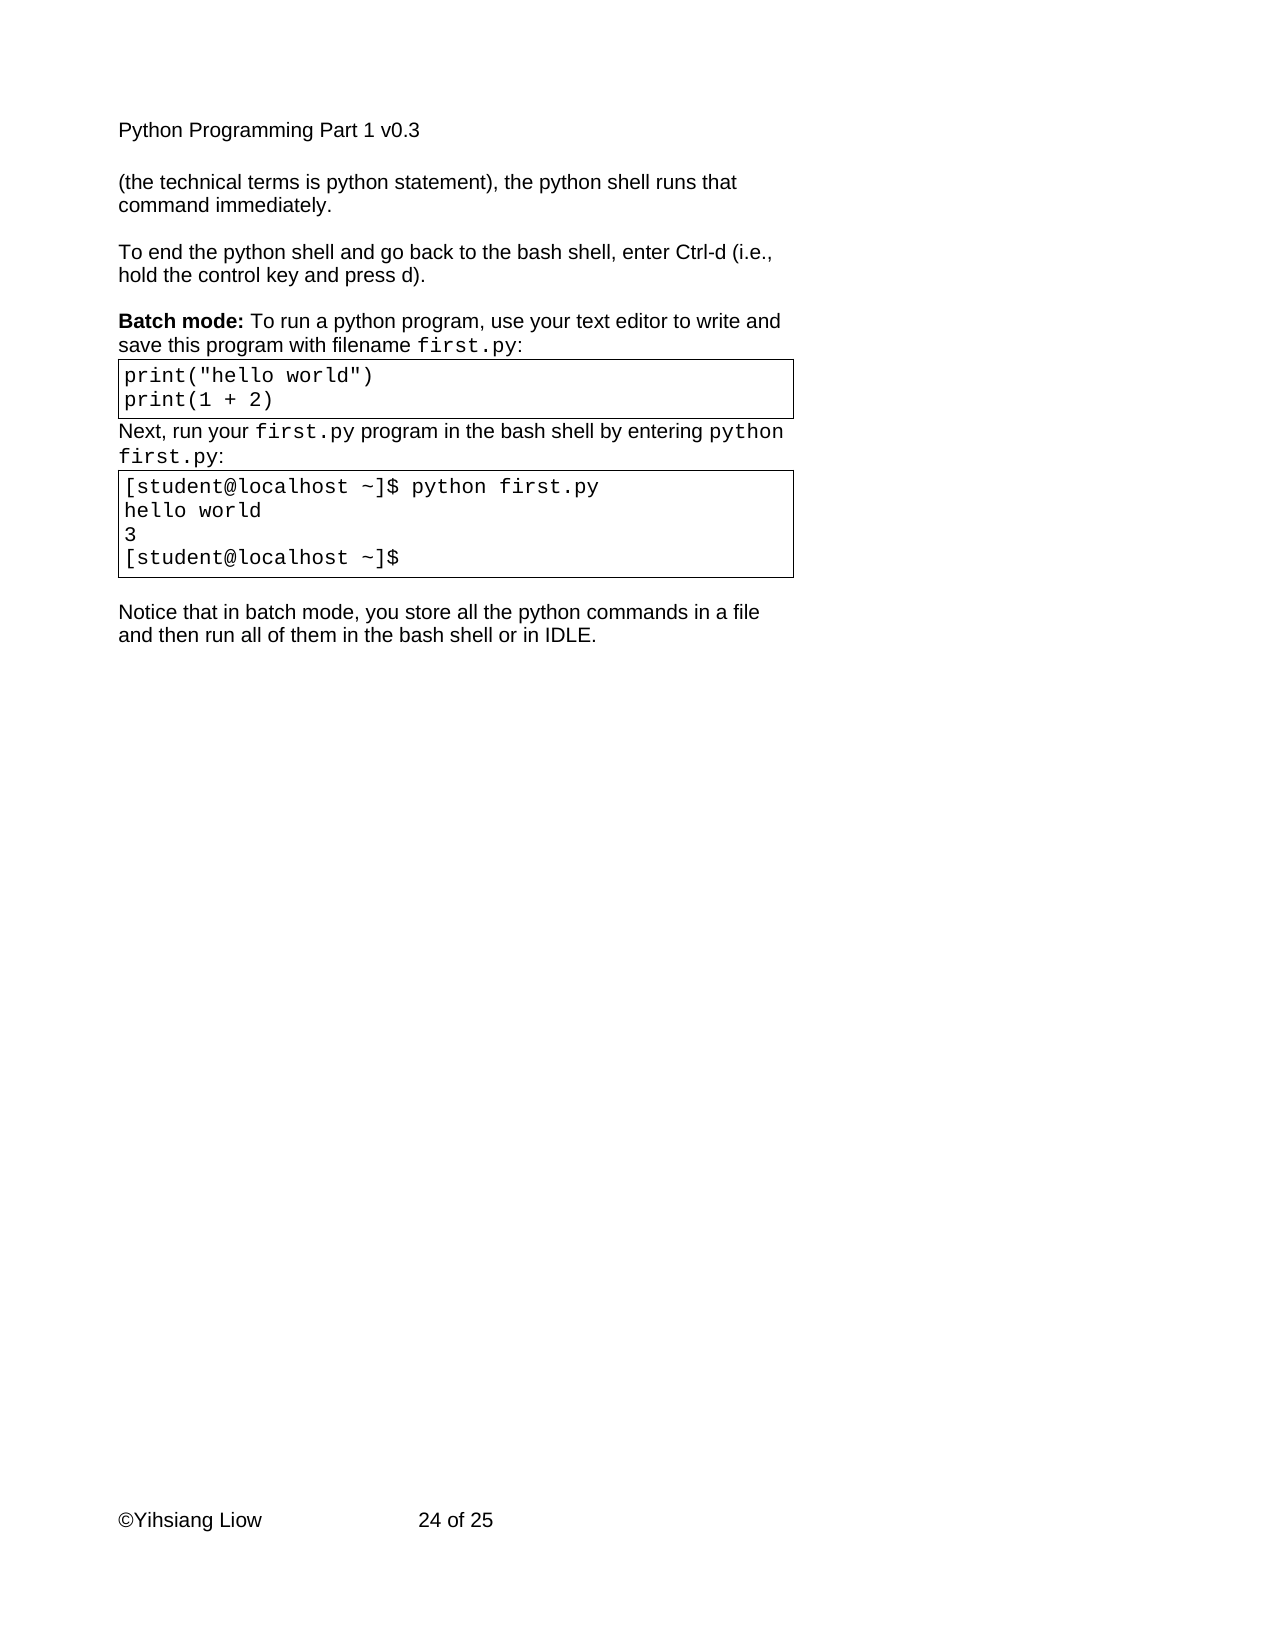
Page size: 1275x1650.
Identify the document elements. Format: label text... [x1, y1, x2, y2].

text Next, run your first.py program in the bash shell by entering python first.py: [118, 419, 793, 469]
text Batch mode: To run a python program, use your text editor to write and save this program with filename first.py: [118, 310, 793, 358]
text Notice that in batch mode, you store all the python commands in a file and then run all of them in the bash shell or in IDLE. [118, 601, 793, 647]
text (the technical terms is python statement), the python shell runs that command immediately. [118, 171, 793, 217]
table_header print("hello world") print(1 + 2) [119, 360, 793, 418]
table_header [student@localhost ~]$ python first.py hello world 3 [student@localhost ~]$ [119, 471, 793, 577]
text To end the python shell and go back to the bash shell, enter Ctrl-d (i.e., hold the control key and press d). [118, 241, 793, 287]
